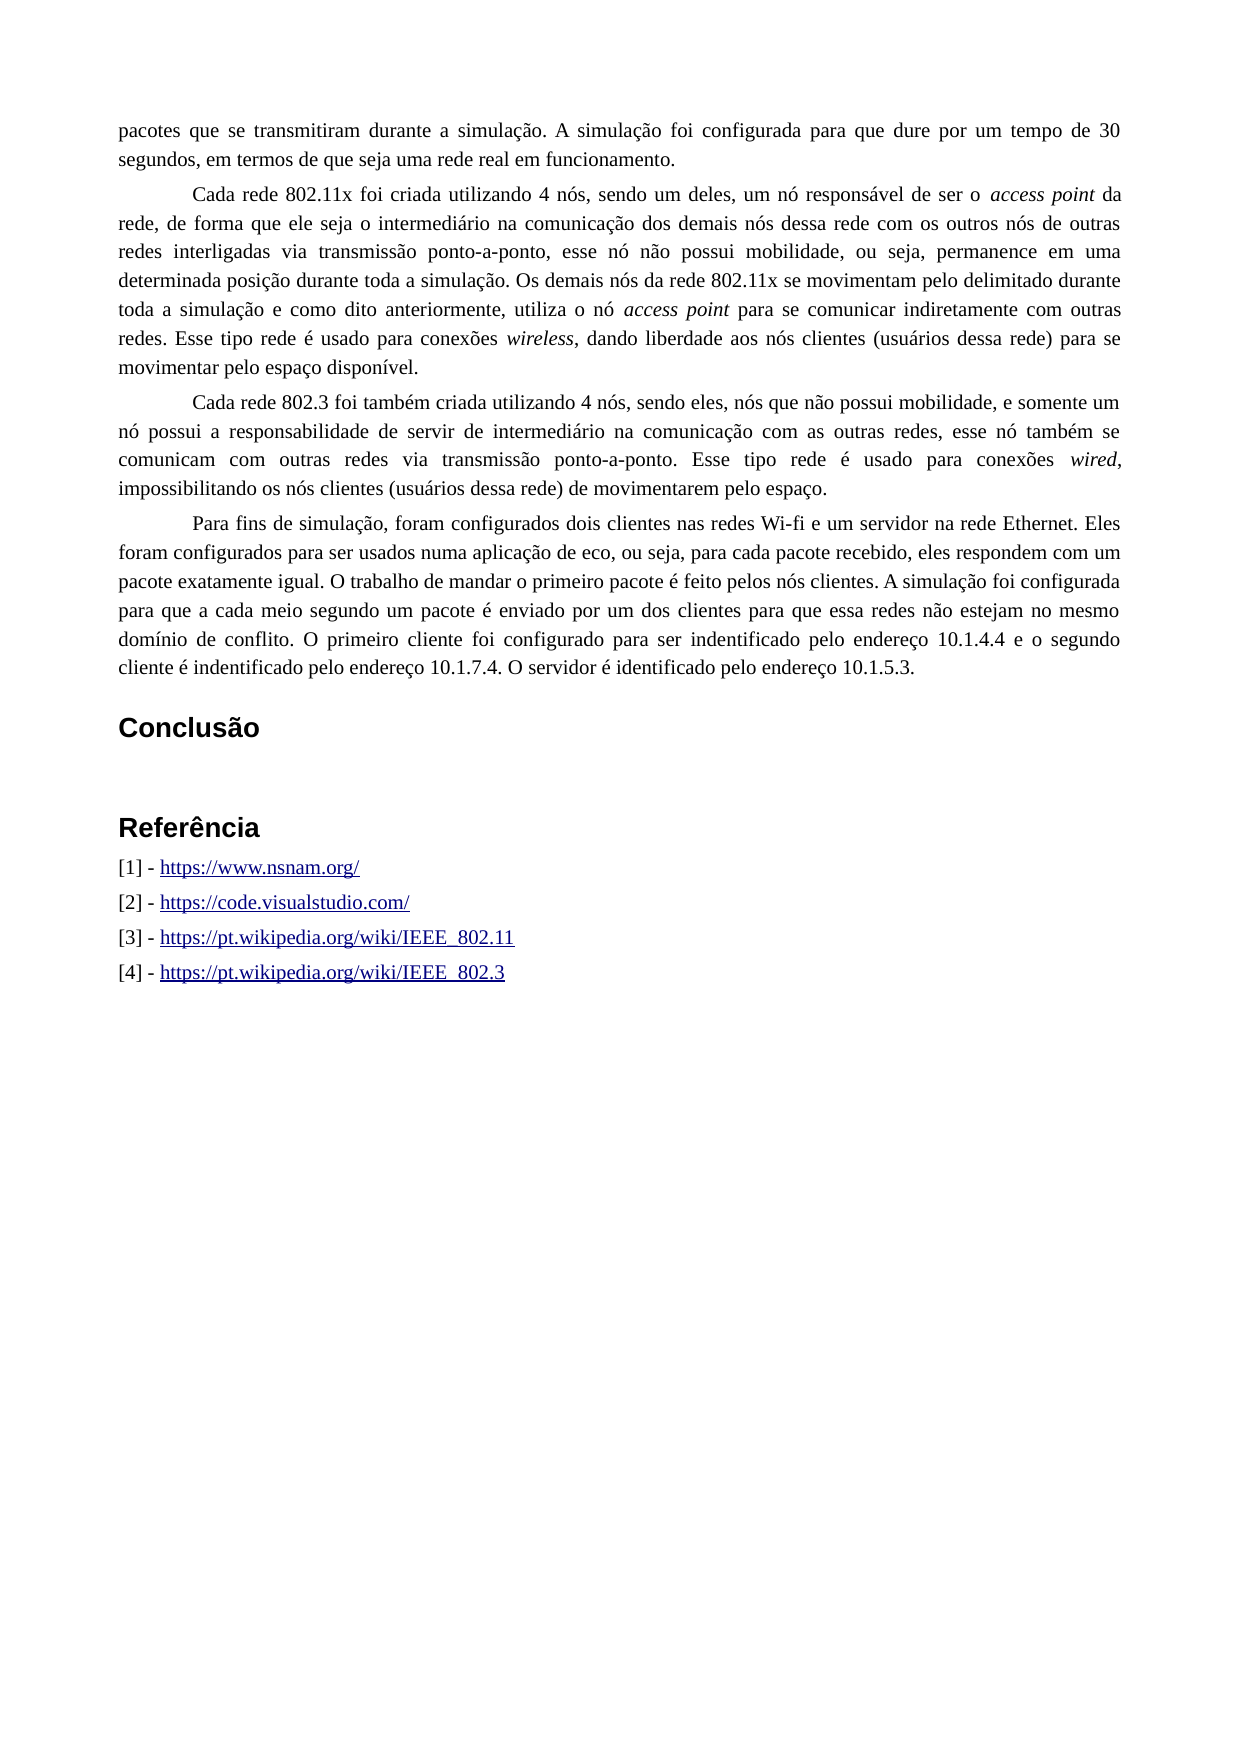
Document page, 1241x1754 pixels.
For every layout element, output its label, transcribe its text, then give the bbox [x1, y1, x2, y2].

text [3] - https://pt.wikipedia.org/wiki/IEEE_802.11 [118, 925, 1122, 949]
text pacotes que se transmitiram durante a simulação. A simulação foi configurada para que dure por um tempo de 30 segundos, em termos de que seja uma rede real em funcionamento. [118, 118, 1122, 171]
subtitle Conclusão [118, 711, 1122, 743]
text [2] - https://code.visualstudio.com/ [118, 890, 1122, 914]
text [4] - https://pt.wikipedia.org/wiki/IEEE_802.3 [118, 960, 1122, 984]
text Para fins de simulação, foram configurados dois clientes nas redes Wi-fi e um servidor na rede Ethernet. Eles foram configurados para ser usados numa aplicação de eco, ou seja, para cada pacote recebido, eles respondem com um pacote exatamente igual. O trabalho de mandar o primeiro pacote é feito pelos nós clientes. A simulação foi configurada para que a cada meio segundo um pacote é enviado por um dos clientes para que essa redes não estejam no mesmo domínio de conflito. O primeiro cliente foi configurado para ser indentificado pelo endereço 10.1.4.4 e o segundo cliente é indentificado pelo endereço 10.1.7.4. O servidor é identificado pelo endereço 10.1.5.3. [118, 511, 1122, 679]
subtitle Referência [118, 811, 1122, 843]
text Cada rede 802.3 foi também criada utilizando 4 nós, sendo eles, nós que não possui mobilidade, e somente um nó possui a responsabilidade de servir de intermediário na comunicação com as outras redes, esse nó também se comunicam com outras redes via transmissão ponto-a-ponto. Esse tipo rede é usado para conexões wired, impossibilitando os nós clientes (usuários dessa rede) de movimentarem pelo espaço. [118, 390, 1122, 500]
text [1] - https://www.nsnam.org/ [118, 855, 1122, 879]
text Cada rede 802.11x foi criada utilizando 4 nós, sendo um deles, um nó responsável de ser o access point da rede, de forma que ele seja o intermediário na comunicação dos demais nós dessa rede com os outros nós de outras redes interligadas via transmissão ponto-a-ponto, esse nó não possui mobilidade, ou seja, permanence em uma determinada posição durante toda a simulação. Os demais nós da rede 802.11x se movimentam pelo delimitado durante toda a simulação e como dito anteriormente, utiliza o nó access point para se comunicar indiretamente com outras redes. Esse tipo rede é usado para conexões wireless, dando liberdade aos nós clientes (usuários dessa rede) para se movimentar pelo espaço disponível. [118, 182, 1122, 379]
